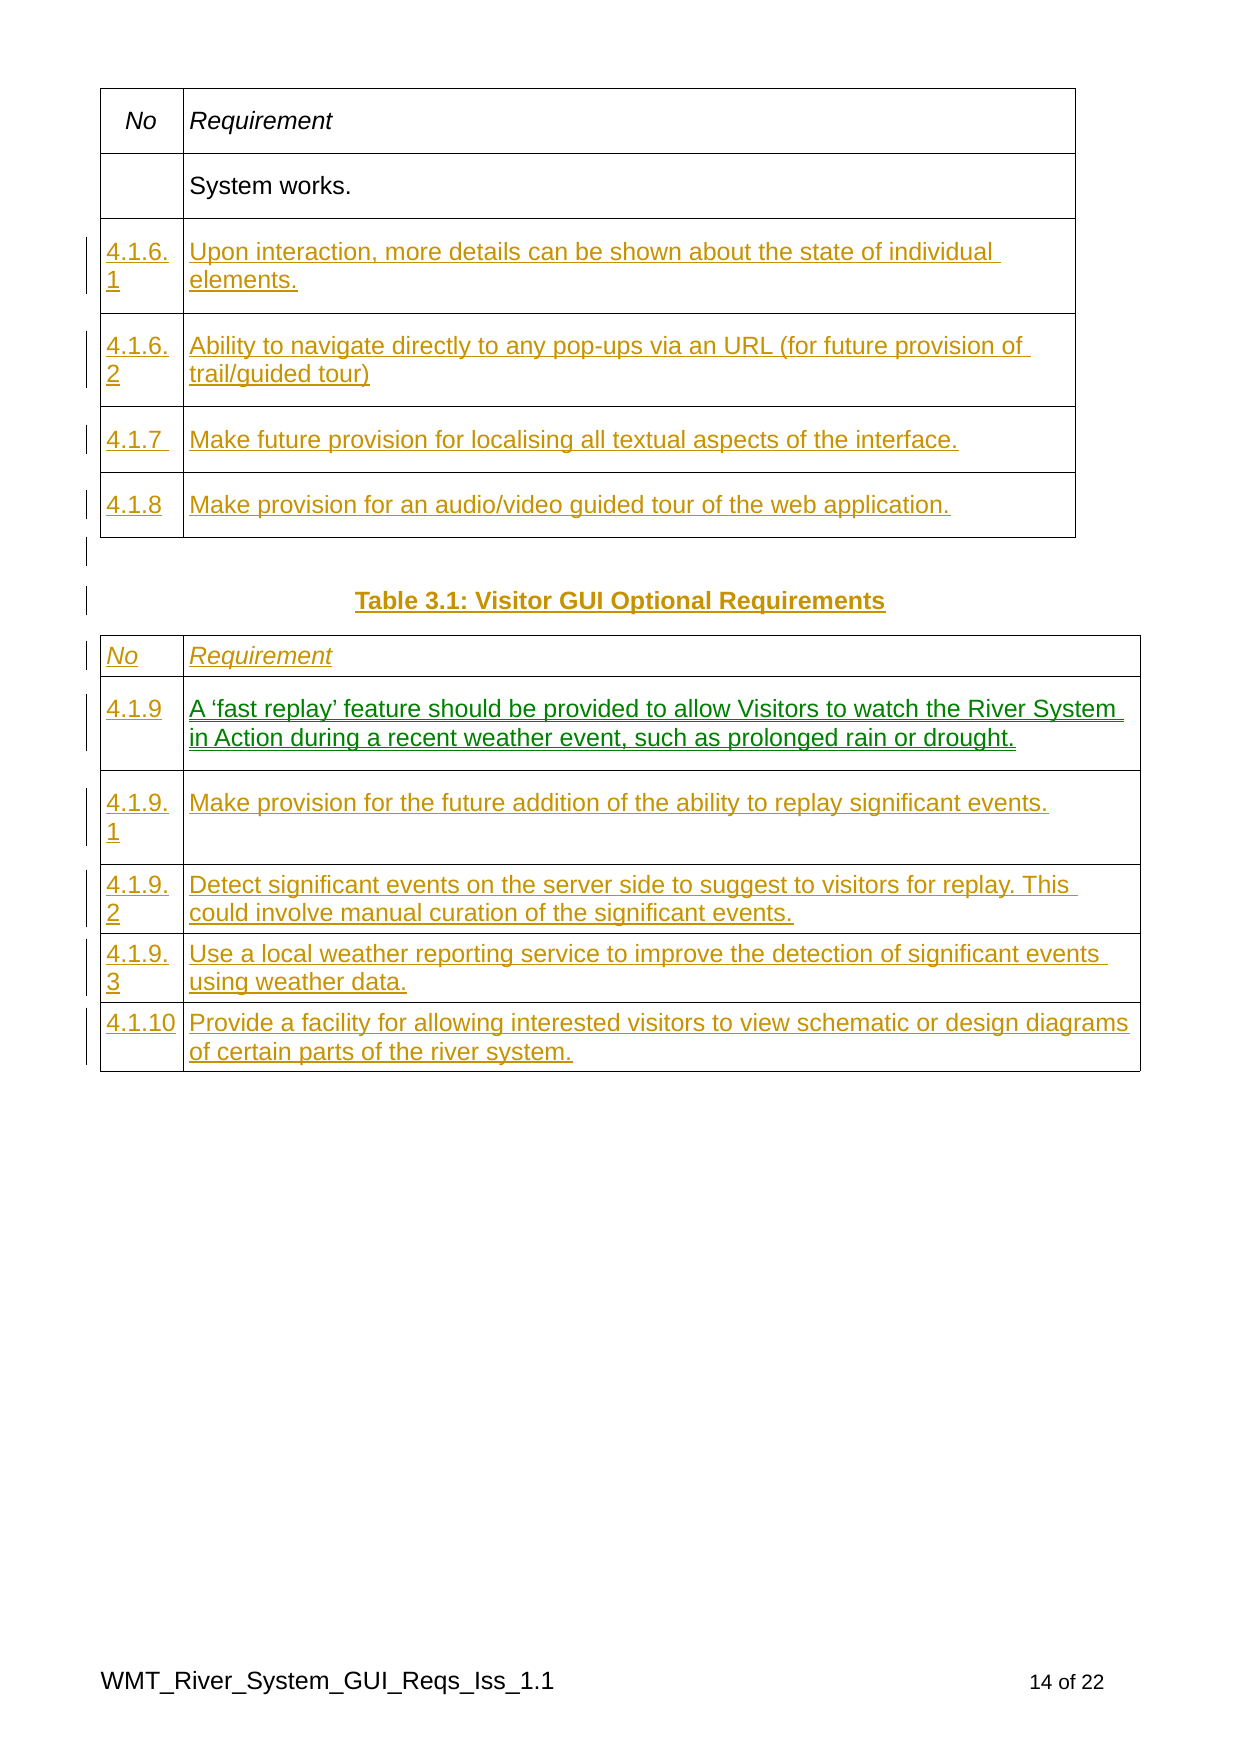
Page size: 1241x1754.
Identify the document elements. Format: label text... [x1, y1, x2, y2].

table_header No [101, 636, 183, 676]
table_cell 4.1.10 [101, 1003, 183, 1071]
table_cell 4.1.6.1 [101, 219, 183, 312]
table_cell Make future provision for localising all textual aspects of the interface. [184, 407, 1075, 472]
table_cell Provide a facility for allowing interested visitors to view schematic or design diagrams of certain parts of the river system. [184, 1003, 1140, 1071]
table_cell Make provision for the future addition of the ability to replay significant events. [184, 771, 1140, 864]
table_cell System works. [184, 154, 1075, 218]
table_cell Upon interaction, more details can be shown about the state of individual elements. [184, 219, 1075, 312]
table_cell 4.1.9 [101, 677, 183, 770]
table_header Requirement [184, 89, 1075, 153]
table_cell A ‘fast replay’ feature should be provided to allow Visitors to watch the River System in Action during a recent weather event, such as prolonged rain or drought. [184, 677, 1140, 770]
table_cell [101, 154, 183, 218]
table_cell Ability to navigate directly to any pop-ups via an URL (for future provision of trail/guided tour) [184, 314, 1075, 406]
table_cell 4.1.6.2 [101, 314, 183, 406]
table_cell 4.1.9.3 [101, 934, 183, 1002]
table_cell 4.1.9.1 [101, 771, 183, 864]
table_cell 4.1.9.2 [101, 865, 183, 933]
text Table 3.1: Visitor GUI Optional Requirements [100, 586, 1140, 615]
table_cell Make provision for an audio/video guided tour of the web application. [184, 473, 1075, 537]
table_cell Detect significant events on the server side to suggest to visitors for replay. This could involve manual curation of the significant events. [184, 865, 1140, 933]
table_header Requirement [184, 636, 1140, 676]
table_cell 4.1.8 [101, 473, 183, 537]
table_cell 4.1.7 [101, 407, 183, 472]
table_header No [101, 89, 183, 153]
table_cell Use a local weather reporting service to improve the detection of significant events using weather data. [184, 934, 1140, 1002]
